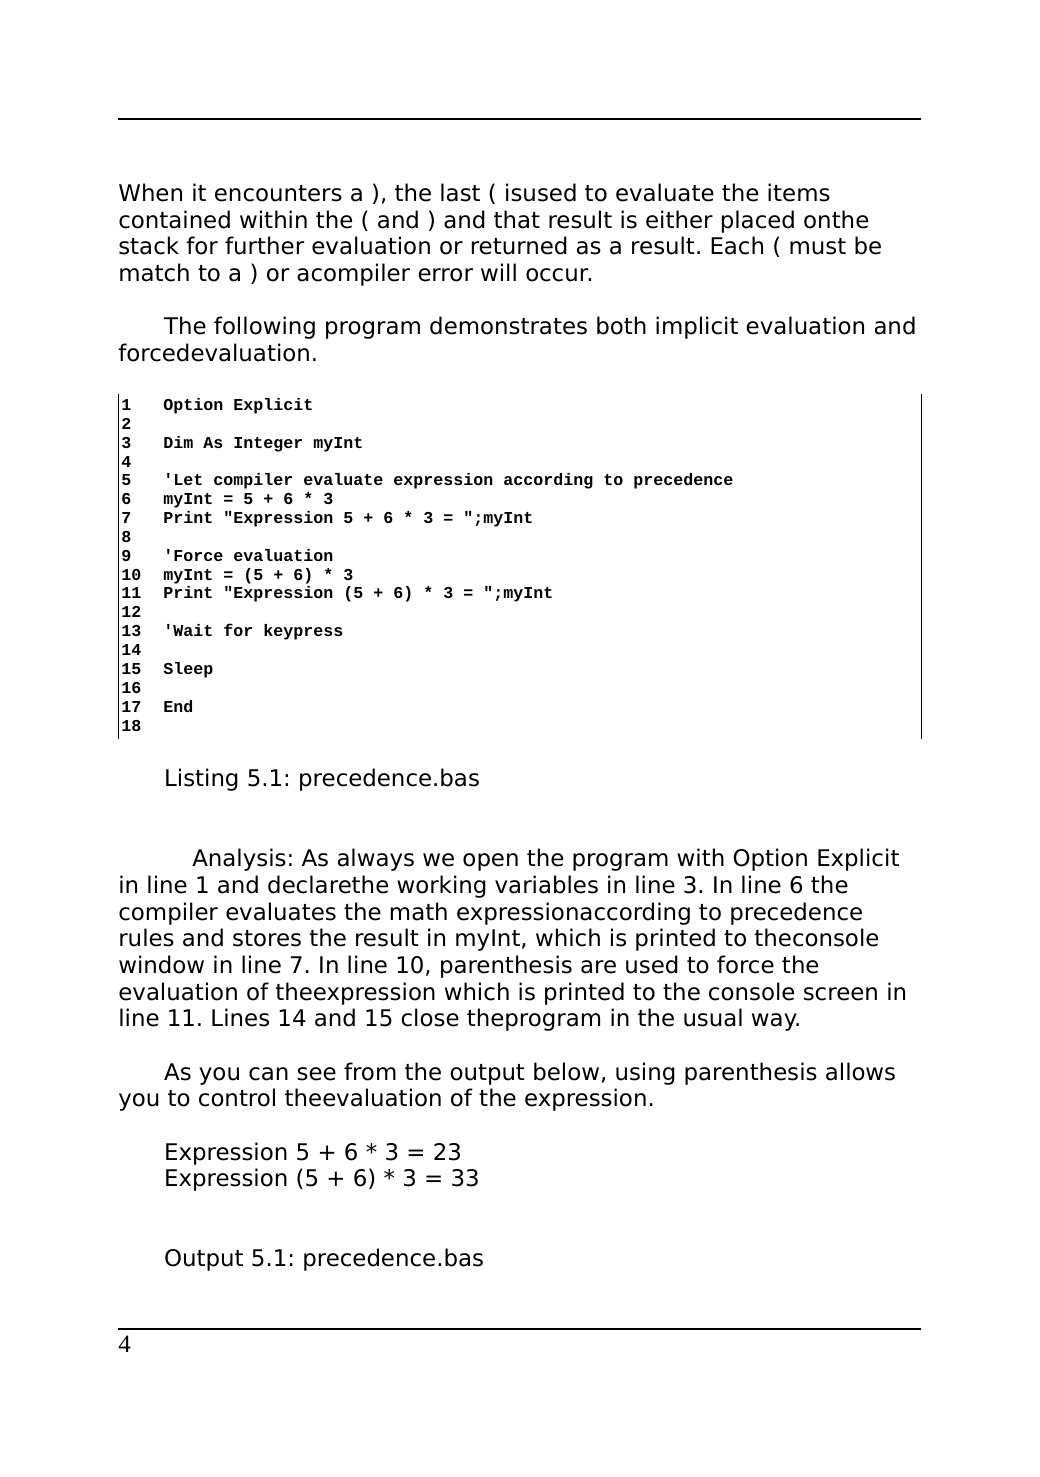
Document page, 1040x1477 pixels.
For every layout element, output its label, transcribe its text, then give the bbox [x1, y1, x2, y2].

list Option Explicit [118, 393, 921, 415]
text The following program demonstrates both implicit evaluation and forcedevaluation. [118, 313, 921, 367]
text Output 5.1: precedence.bas [118, 1246, 921, 1272]
text Expression 5 + 6 * 3 = 23 [118, 1139, 921, 1166]
list Sleep [119, 661, 921, 679]
list Print "Expression 5 + 6 * 3 = ";myInt [119, 510, 921, 528]
list myInt = 5 + 6 * 3 [119, 491, 921, 510]
text As you can see from the output below, using parenthesis allows you to control theevaluation of the expression. [118, 1059, 921, 1112]
text Expression (5 + 6) * 3 = 33 [118, 1166, 921, 1192]
list Dim As Integer myInt [119, 434, 921, 453]
list 'Let compiler evaluate expression according to precedence [119, 472, 921, 491]
list myInt = (5 + 6) * 3 [119, 566, 921, 585]
text Listing 5.1: precedence.bas [118, 766, 921, 792]
list End [119, 698, 921, 717]
text When it encounters a ), the last ( isused to evaluate the items contained within the ( and ) and that result is either placed onthe stack for further evaluation or returned as a result. Each ( must be match to a ) or acompiler error will occur. [118, 180, 921, 287]
list 'Force evaluation [119, 547, 921, 566]
list Print "Expression (5 + 6) * 3 = ";myInt [119, 585, 921, 604]
list 'Wait for keypress [119, 623, 921, 642]
text Analysis: As always we open the program with Option Explicit in line 1 and declarethe working variables in line 3. In line 6 the compiler evaluates the math expressionaccording to precedence rules and stores the result in myInt, which is printed to theconsole window in line 7. In line 10, parenthesis are used to force the evaluation of theexpression which is printed to the console screen in line 11. Lines 14 and 15 close theprogram in the usual way. [118, 846, 921, 1032]
